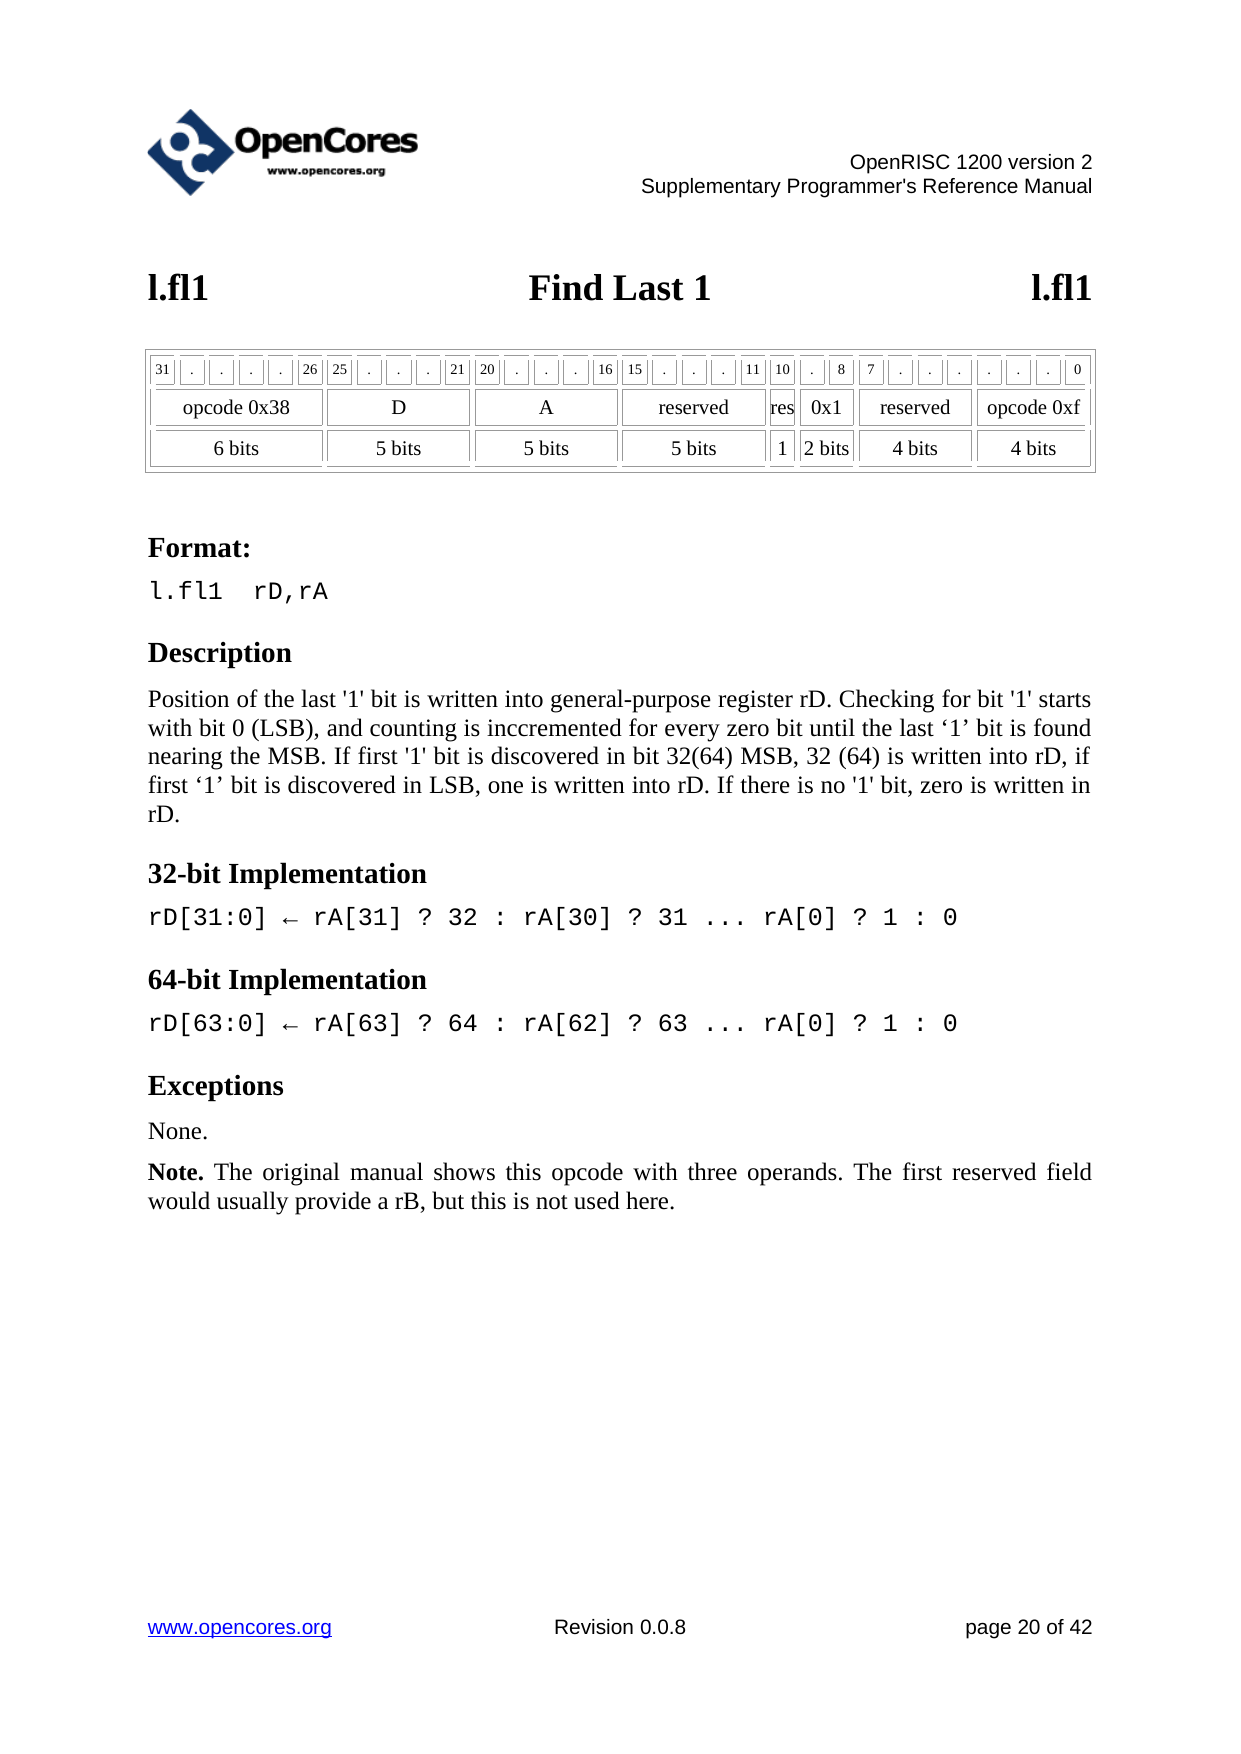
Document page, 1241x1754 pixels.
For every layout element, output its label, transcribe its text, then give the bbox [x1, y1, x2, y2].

table_header 0 [1063, 350, 1093, 383]
title Description [148, 636, 1093, 669]
table_header 25 [325, 350, 354, 383]
table_cell reserved [856, 384, 974, 425]
title Exceptions [148, 1068, 1093, 1101]
table_header l.fl1 [915, 227, 1093, 308]
table_header l.fl1 [148, 227, 325, 308]
table_header 8 [826, 350, 856, 383]
table_cell res [768, 384, 797, 425]
table_header . [177, 350, 207, 383]
table_cell 2 bits [797, 425, 856, 466]
table_header . [207, 350, 236, 383]
table_header . [236, 350, 266, 383]
table_header 7 [856, 350, 886, 383]
table_header . [413, 350, 443, 383]
table_header 15 [620, 350, 649, 383]
table_header . [708, 350, 738, 383]
table_header . [561, 350, 590, 383]
table_header . [797, 350, 826, 383]
table_cell opcode 0xf [974, 384, 1093, 425]
table_header . [945, 350, 974, 383]
table_cell reserved [620, 384, 767, 425]
table_cell 1 [768, 425, 797, 466]
table_cell 5 bits [325, 425, 472, 466]
table_header . [1004, 350, 1033, 383]
table_header 31 [148, 350, 177, 383]
text l.fl1 rD,rA [148, 578, 1093, 607]
table_cell 4 bits [974, 425, 1093, 466]
text rD[63:0] ← rA[63] ? 64 : rA[62] ? 63 ... rA[0] ? 1 : 0 [148, 1011, 1093, 1039]
table_header Find Last 1 [325, 227, 915, 308]
table_cell 6 bits [148, 425, 325, 466]
table_header 26 [295, 350, 325, 383]
table_cell D [325, 384, 472, 425]
table_header . [915, 350, 944, 383]
table_header . [649, 350, 679, 383]
table_header 20 [472, 350, 502, 383]
table_header . [974, 350, 1003, 383]
table_header . [531, 350, 561, 383]
table_header 16 [590, 350, 620, 383]
text rD[31:0] ← rA[31] ? 32 : rA[30] ? 31 ... rA[0] ? 1 : 0 [148, 905, 1093, 933]
table_cell 5 bits [620, 425, 767, 466]
table_header . [1033, 350, 1063, 383]
picture [147, 109, 418, 196]
title 32-bit Implementation [148, 857, 1093, 890]
table_header 21 [443, 350, 472, 383]
table_header . [354, 350, 384, 383]
text Note. The original manual shows this opcode with three operands. The first reserved field would usually provide a rB, but this is not used here. [148, 1157, 1093, 1215]
table_header . [502, 350, 531, 383]
table_header . [886, 350, 915, 383]
table_cell 5 bits [472, 425, 620, 466]
text None. [148, 1116, 1093, 1145]
table_header . [266, 350, 295, 383]
table_header 10 [768, 350, 797, 383]
text Position of the last '1' bit is written into general-purpose register rD. Checking for bit '1' starts with bit 0 (LSB), and counting is inccremented for every zero bit until the last ‘1’ bit is found nearing the MSB. If first '1' bit is discovered in bit 32(64) MSB, 32 (64) is written into rD, if first ‘1’ bit is discovered in LSB, one is written into rD. If there is no '1' bit, zero is written in rD. [148, 684, 1093, 828]
table_header . [384, 350, 413, 383]
title Format: [148, 530, 1093, 563]
table_header . [679, 350, 708, 383]
table_cell A [472, 384, 620, 425]
table_header 11 [738, 350, 767, 383]
title 64-bit Implementation [148, 962, 1093, 996]
table_cell 4 bits [856, 425, 974, 466]
table_cell opcode 0x38 [148, 384, 325, 425]
table_cell 0x1 [797, 384, 856, 425]
